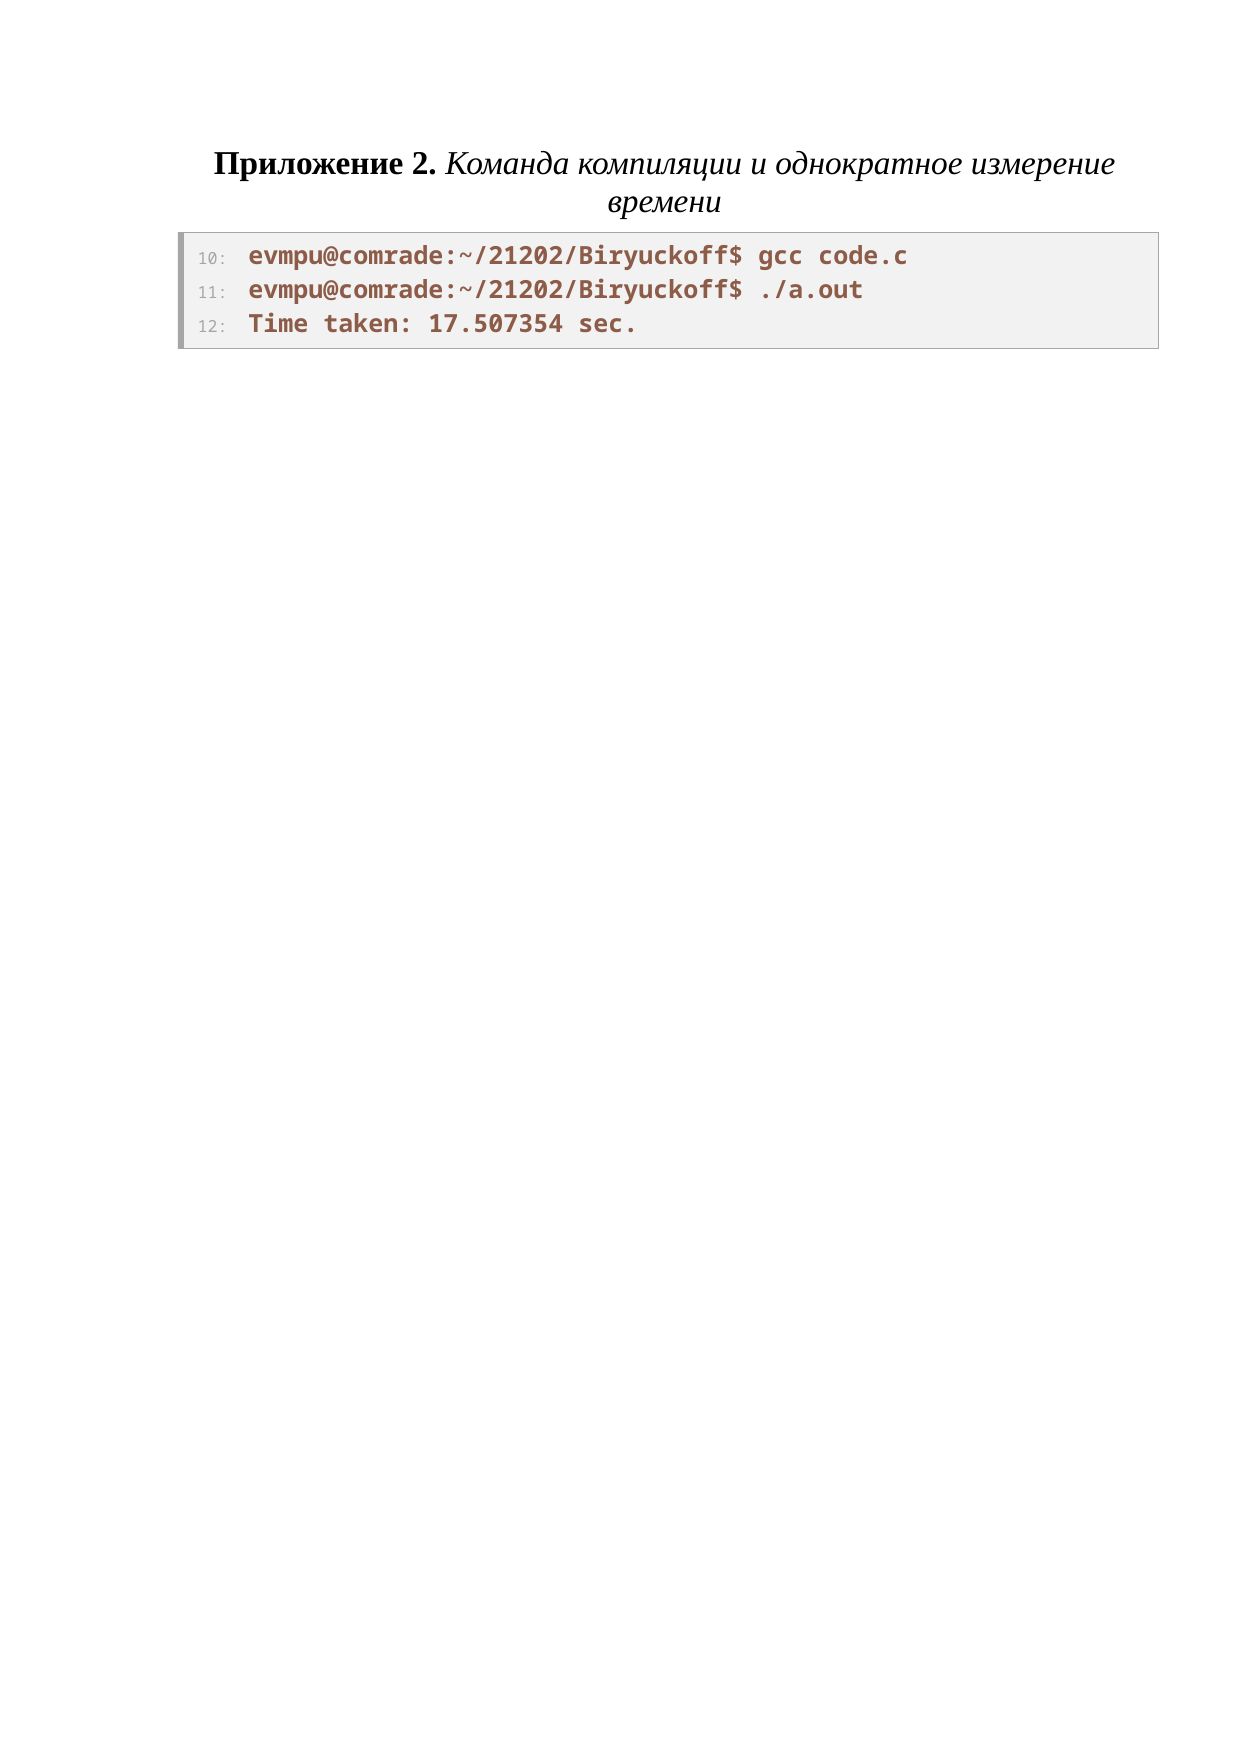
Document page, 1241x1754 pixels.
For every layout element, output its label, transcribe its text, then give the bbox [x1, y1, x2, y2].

subtitle Приложение 2. Команда компиляции и однократное измерение времени [177, 143, 1152, 220]
list Time taken: 17.507354 sec. [184, 300, 1158, 348]
list evmpu@comrade:~/21202/Biryuckoff$ gcc code.c [184, 233, 1158, 266]
list evmpu@comrade:~/21202/Biryuckoff$ ./a.out [184, 266, 1158, 300]
